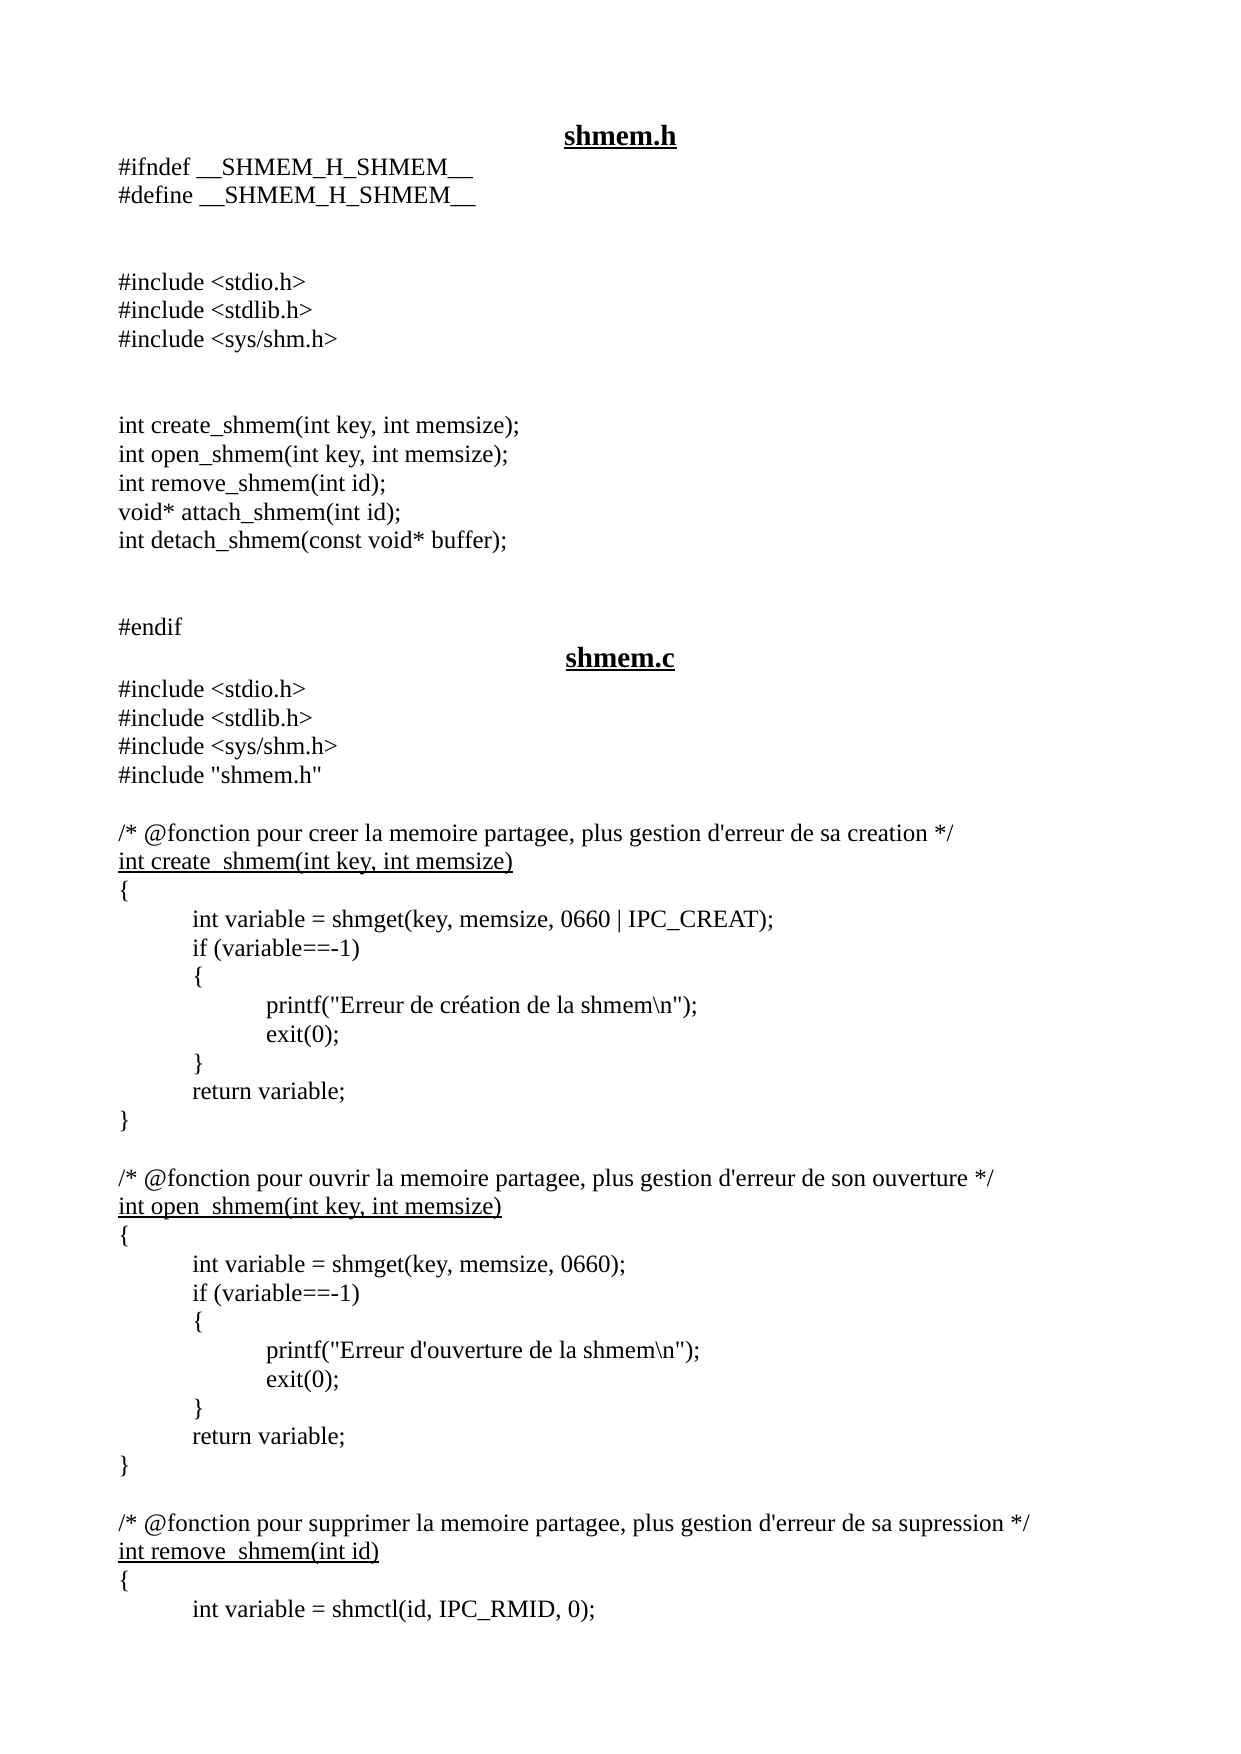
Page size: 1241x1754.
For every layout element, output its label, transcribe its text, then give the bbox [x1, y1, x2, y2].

text if (variable==-1) [118, 933, 1122, 961]
text int detach_shmem(const void* buffer); [118, 525, 1122, 554]
text #include <sys/shm.h> [118, 731, 1122, 760]
text { [118, 1565, 1122, 1594]
text #include <stdio.h> [118, 267, 1122, 295]
text { [118, 875, 1122, 904]
text printf("Erreur d'ouverture de la shmem\n"); [118, 1335, 1122, 1364]
text /* @fonction pour creer la memoire partagee, plus gestion d'erreur de sa creation */ [118, 818, 1122, 846]
text #include <stdio.h> [118, 674, 1122, 703]
text #include "shmem.h" [118, 760, 1122, 789]
text exit(0); [118, 1019, 1122, 1048]
text int variable = shmget(key, memsize, 0660); [118, 1249, 1122, 1278]
text int open_shmem(int key, int memsize); [118, 439, 1122, 468]
text } [118, 1048, 1122, 1076]
text void* attach_shmem(int id); [118, 497, 1122, 525]
text int open_shmem(int key, int memsize) [118, 1191, 1122, 1220]
text #define __SHMEM_H_SHMEM__ [118, 180, 1122, 209]
text int remove_shmem(int id) [118, 1536, 1122, 1565]
text #endif [118, 612, 1122, 640]
text int variable = shmget(key, memsize, 0660 | IPC_CREAT); [118, 904, 1122, 933]
text int remove_shmem(int id); [118, 468, 1122, 497]
text #include <sys/shm.h> [118, 324, 1122, 353]
text } [118, 1105, 1122, 1134]
text int create_shmem(int key, int memsize) [118, 846, 1122, 875]
text int variable = shmctl(id, IPC_RMID, 0); [118, 1594, 1122, 1623]
text #ifndef __SHMEM_H_SHMEM__ [118, 152, 1122, 180]
text int create_shmem(int key, int memsize); [118, 410, 1122, 439]
text shmem.c [118, 640, 1122, 674]
text { [118, 1220, 1122, 1249]
text if (variable==-1) [118, 1278, 1122, 1306]
text return variable; [118, 1076, 1122, 1105]
text #include <stdlib.h> [118, 295, 1122, 324]
text shmem.h [118, 118, 1122, 152]
text exit(0); [118, 1364, 1122, 1393]
text /* @fonction pour ouvrir la memoire partagee, plus gestion d'erreur de son ouverture */ [118, 1163, 1122, 1191]
text printf("Erreur de création de la shmem\n"); [118, 990, 1122, 1019]
text { [118, 961, 1122, 990]
text { [118, 1306, 1122, 1335]
text /* @fonction pour supprimer la memoire partagee, plus gestion d'erreur de sa supression */ [118, 1508, 1122, 1536]
text #include <stdlib.h> [118, 703, 1122, 731]
text } [118, 1450, 1122, 1479]
text } [118, 1393, 1122, 1421]
text return variable; [118, 1421, 1122, 1450]
